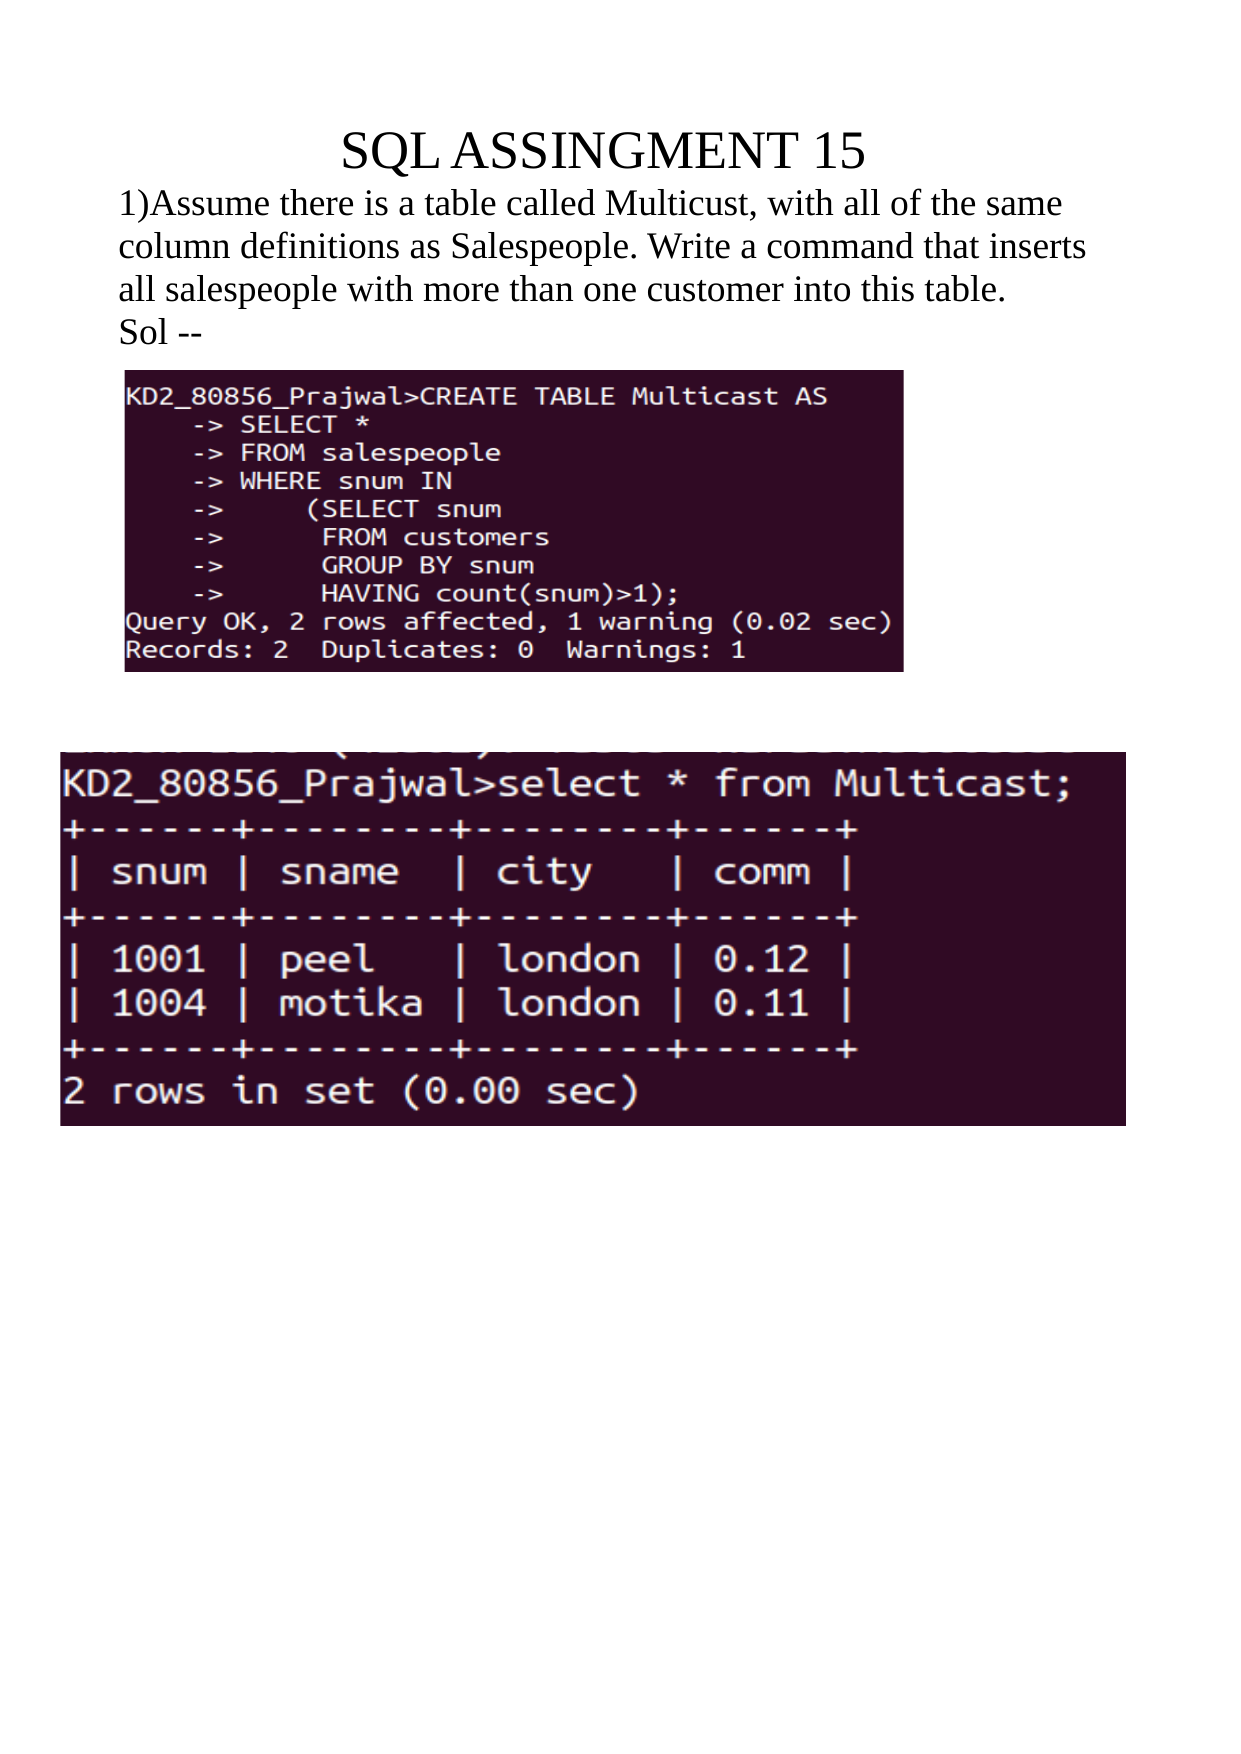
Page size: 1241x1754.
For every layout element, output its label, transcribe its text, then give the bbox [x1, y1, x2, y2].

text SQL ASSINGMENT 15 [118, 118, 1122, 180]
text Sol -- [118, 310, 1122, 353]
picture [124, 370, 904, 672]
picture [60, 752, 1126, 1126]
text 1)Assume there is a table called Multicust, with all of the same column definitions as Salespeople. Write a command that inserts all salespeople with more than one customer into this table. [118, 180, 1122, 310]
